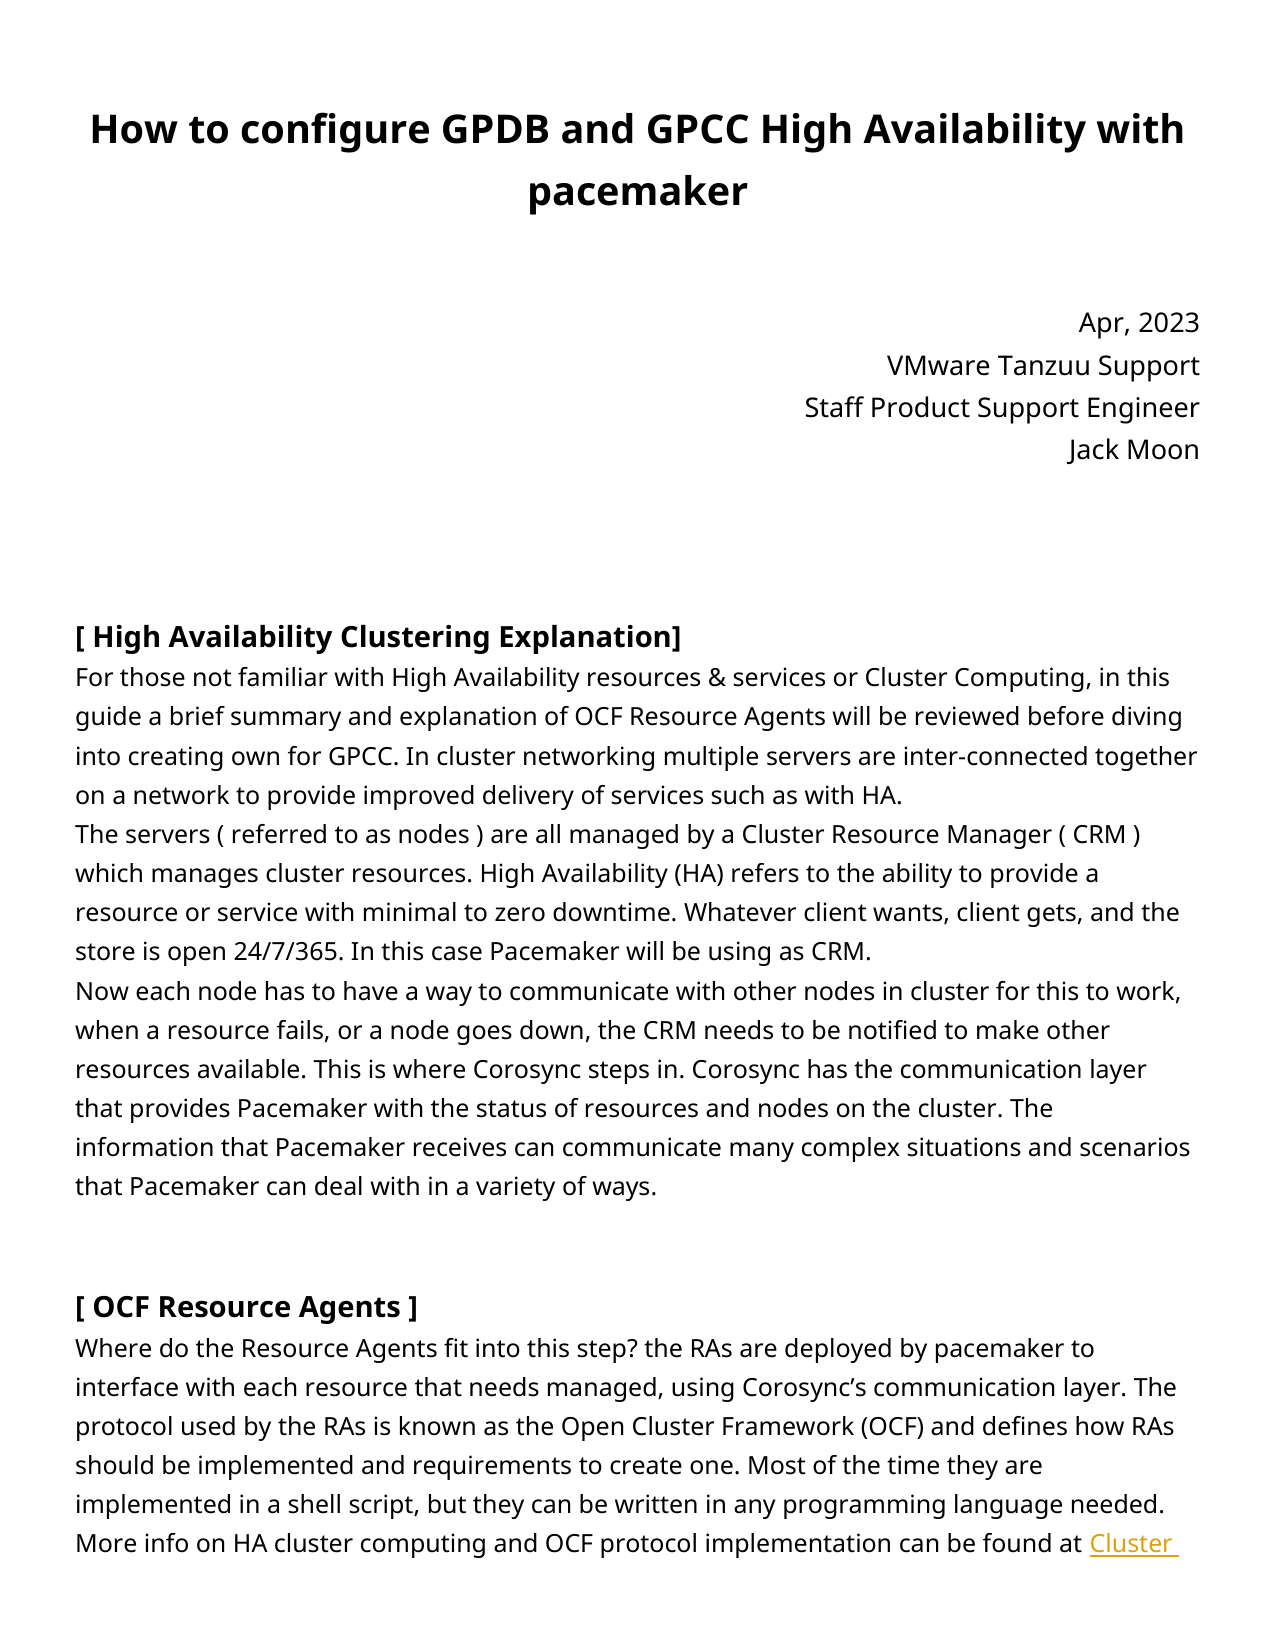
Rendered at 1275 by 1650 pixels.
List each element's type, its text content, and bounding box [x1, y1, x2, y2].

text Now each node has to have a way to communicate with other nodes in cluster for this to work, when a resource fails, or a node goes down, the CRM needs to be notified to make other resources available. This is where Corosync steps in. Corosync has the communication layer that provides Pacemaker with the status of resources and nodes on the cluster. The information that Pacemaker receives can communicate many complex situations and scenarios that Pacemaker can deal with in a variety of ways. [75, 973, 1200, 1203]
text Where do the Resource Agents fit into this step? the RAs are deployed by pacemaker to interface with each resource that needs managed, using Corosync’s communication layer. The protocol used by the RAs is known as the Open Cluster Framework (OCF) and defines how RAs should be implemented and requirements to create one. Most of the time they are implemented in a shell script, but they can be written in any programming language needed. More info on HA cluster computing and OCF protocol implementation can be found at Cluster [75, 1330, 1200, 1560]
text How to configure GPDB and GPCC High Availability with pacemaker [75, 101, 1200, 217]
text [ High Availability Clustering Explanation] [75, 616, 1200, 656]
text The servers ( referred to as nodes ) are all managed by a Cluster Resource Manager ( CRM ) which manages cluster resources. High Availability (HA) refers to the ability to provide a resource or service with minimal to zero downtime. Whatever client wants, client gets, and the store is open 24/7/365. In this case Pacemaker will be using as CRM. [75, 816, 1200, 968]
text Jack Moon [75, 431, 1200, 468]
text VMware Tanzuu Support [75, 346, 1200, 383]
text Apr, 2023 [75, 304, 1200, 341]
text For those not familiar with High Availability resources & services or Cluster Computing, in this guide a brief summary and explanation of OCF Resource Agents will be reviewed before diving into creating own for GPCC. In cluster networking multiple servers are inter-connected together on a network to provide improved delivery of services such as with HA. [75, 660, 1200, 811]
text Staff Product Support Engineer [75, 388, 1200, 425]
text [ OCF Resource Agents ] [75, 1286, 1200, 1326]
